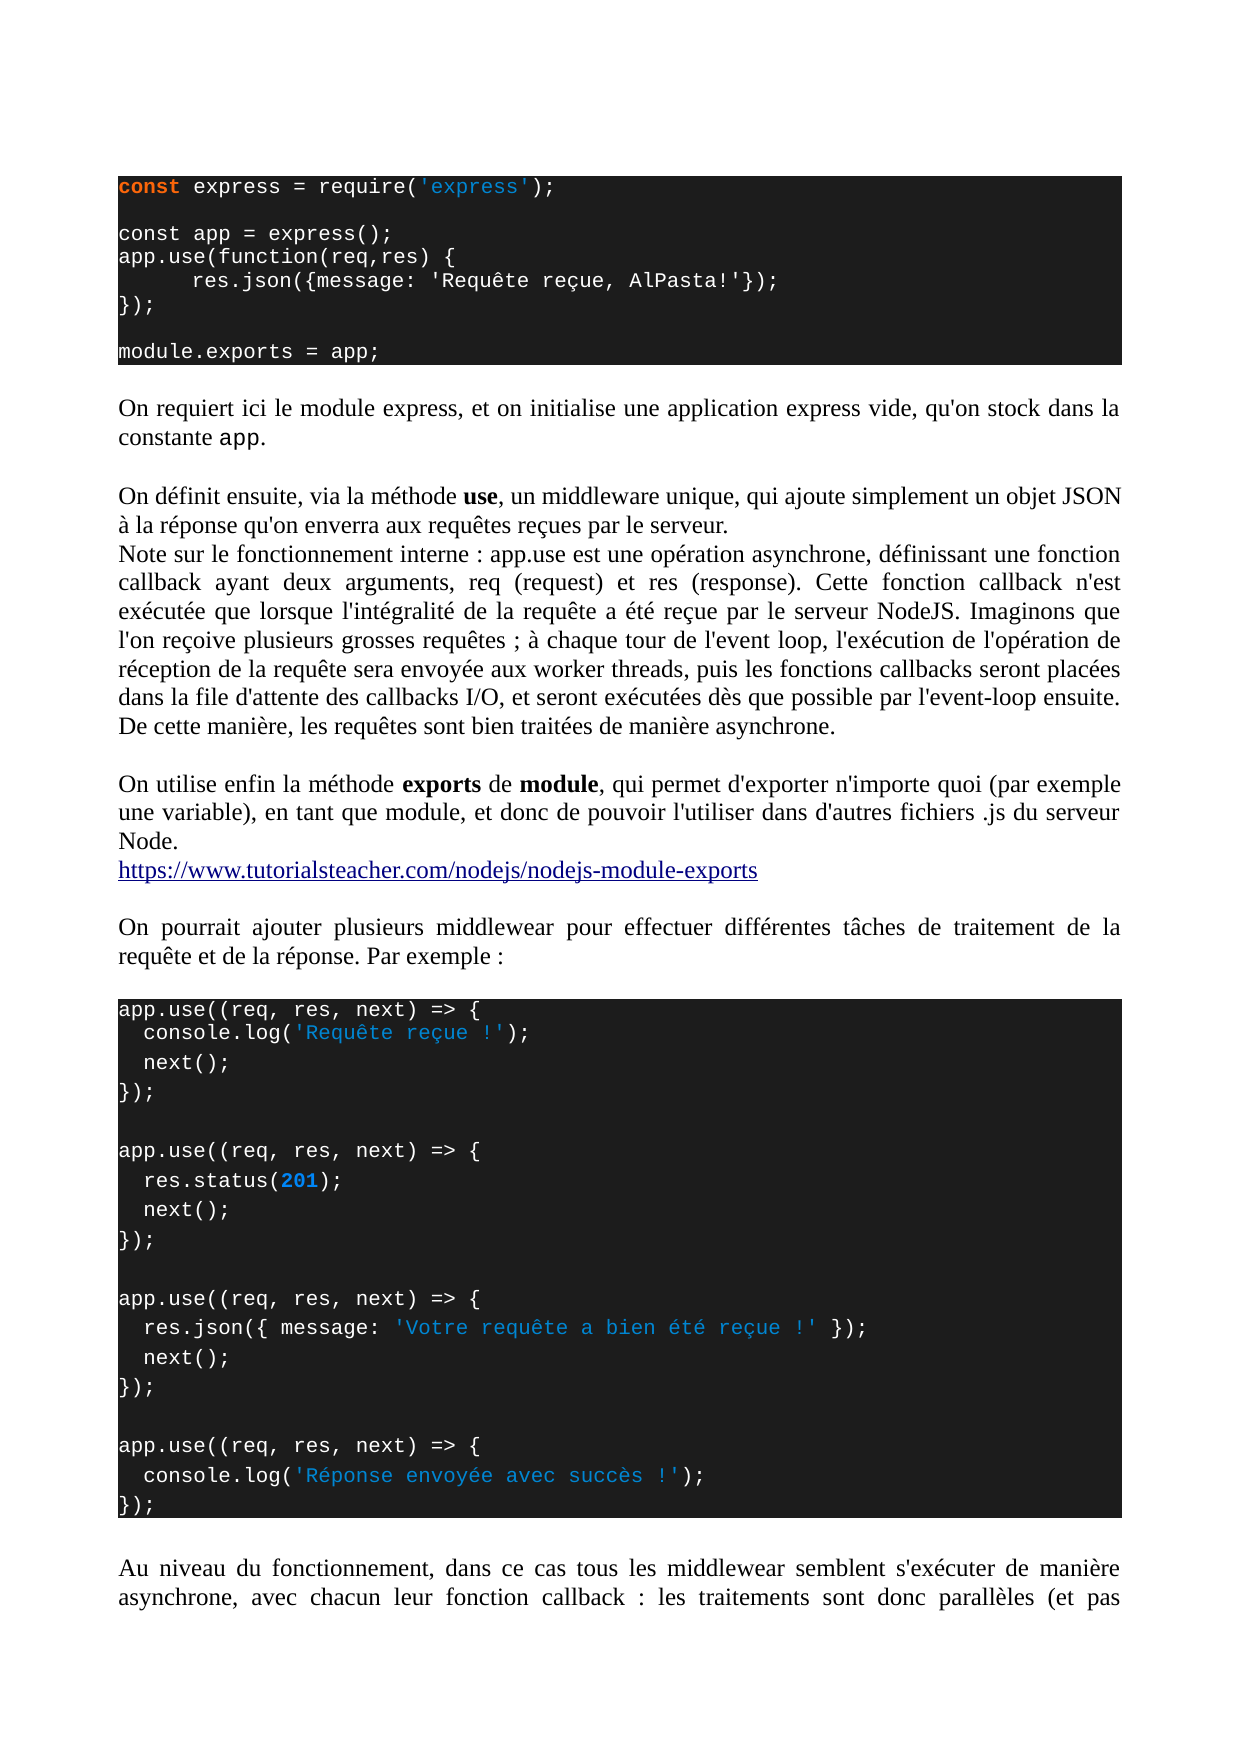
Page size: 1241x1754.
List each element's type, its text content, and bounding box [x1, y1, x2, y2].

text console.log('Requête reçue !'); [118, 1022, 1122, 1046]
text https://www.tutorialsteacher.com/nodejs/nodejs-module-exports [118, 855, 1122, 884]
text app.use(function(req,res) { [118, 247, 1122, 270]
text }); [118, 294, 1122, 317]
text On pourrait ajouter plusieurs middlewear pour effectuer différentes tâches de traitement de la requête et de la réponse. Par exemple : [118, 912, 1122, 970]
text }); [118, 1494, 1122, 1518]
text console.log('Réponse envoyée avec succès !'); [118, 1464, 1122, 1488]
text }); [118, 1229, 1122, 1252]
text const express = require('express'); [118, 176, 1122, 199]
text module.exports = app; [118, 341, 1122, 365]
text next(); [118, 1347, 1122, 1370]
text }); [118, 1081, 1122, 1105]
text On définit ensuite, via la méthode use, un middleware unique, qui ajoute simplement un objet JSON à la réponse qu'on enverra aux requêtes reçues par le serveur. [118, 481, 1122, 539]
text next(); [118, 1052, 1122, 1076]
text On utilise enfin la méthode exports de module, qui permet d'exporter n'importe quoi (par exemple une variable), en tant que module, et donc de pouvoir l'utiliser dans d'autres fichiers .js du serveur Node. [118, 769, 1122, 855]
text On requiert ici le module express, et on initialise une application express vide, qu'on stock dans la constante app. [118, 393, 1122, 452]
text }); [118, 1376, 1122, 1400]
text app.use((req, res, next) => { [118, 1435, 1122, 1459]
text app.use((req, res, next) => { [118, 999, 1122, 1022]
text res.json({ message: 'Votre requête a bien été reçue !' }); [118, 1317, 1122, 1341]
text app.use((req, res, next) => { [118, 1288, 1122, 1311]
text next(); [118, 1199, 1122, 1223]
text app.use((req, res, next) => { [118, 1140, 1122, 1164]
text Au niveau du fonctionnement, dans ce cas tous les middlewear semblent s'exécuter de manière asynchrone, avec chacun leur fonction callback : les traitements sont donc parallèles (et pas [118, 1553, 1122, 1611]
text res.json({message: 'Requête reçue, AlPasta!'}); [118, 270, 1122, 294]
text const app = express(); [118, 223, 1122, 247]
text res.status(201); [118, 1170, 1122, 1193]
text Note sur le fonctionnement interne : app.use est une opération asynchrone, définissant une fonction callback ayant deux arguments, req (request) et res (response). Cette fonction callback n'est exécutée que lorsque l'intégralité de la requête a été reçue par le serveur NodeJS. Imaginons que l'on reçoive plusieurs grosses requêtes ; à chaque tour de l'event loop, l'exécution de l'opération de réception de la requête sera envoyée aux worker threads, puis les fonctions callbacks seront placées dans la file d'attente des callbacks I/O, et seront exécutées dès que possible par l'event-loop ensuite. De cette manière, les requêtes sont bien traitées de manière asynchrone. [118, 539, 1122, 740]
